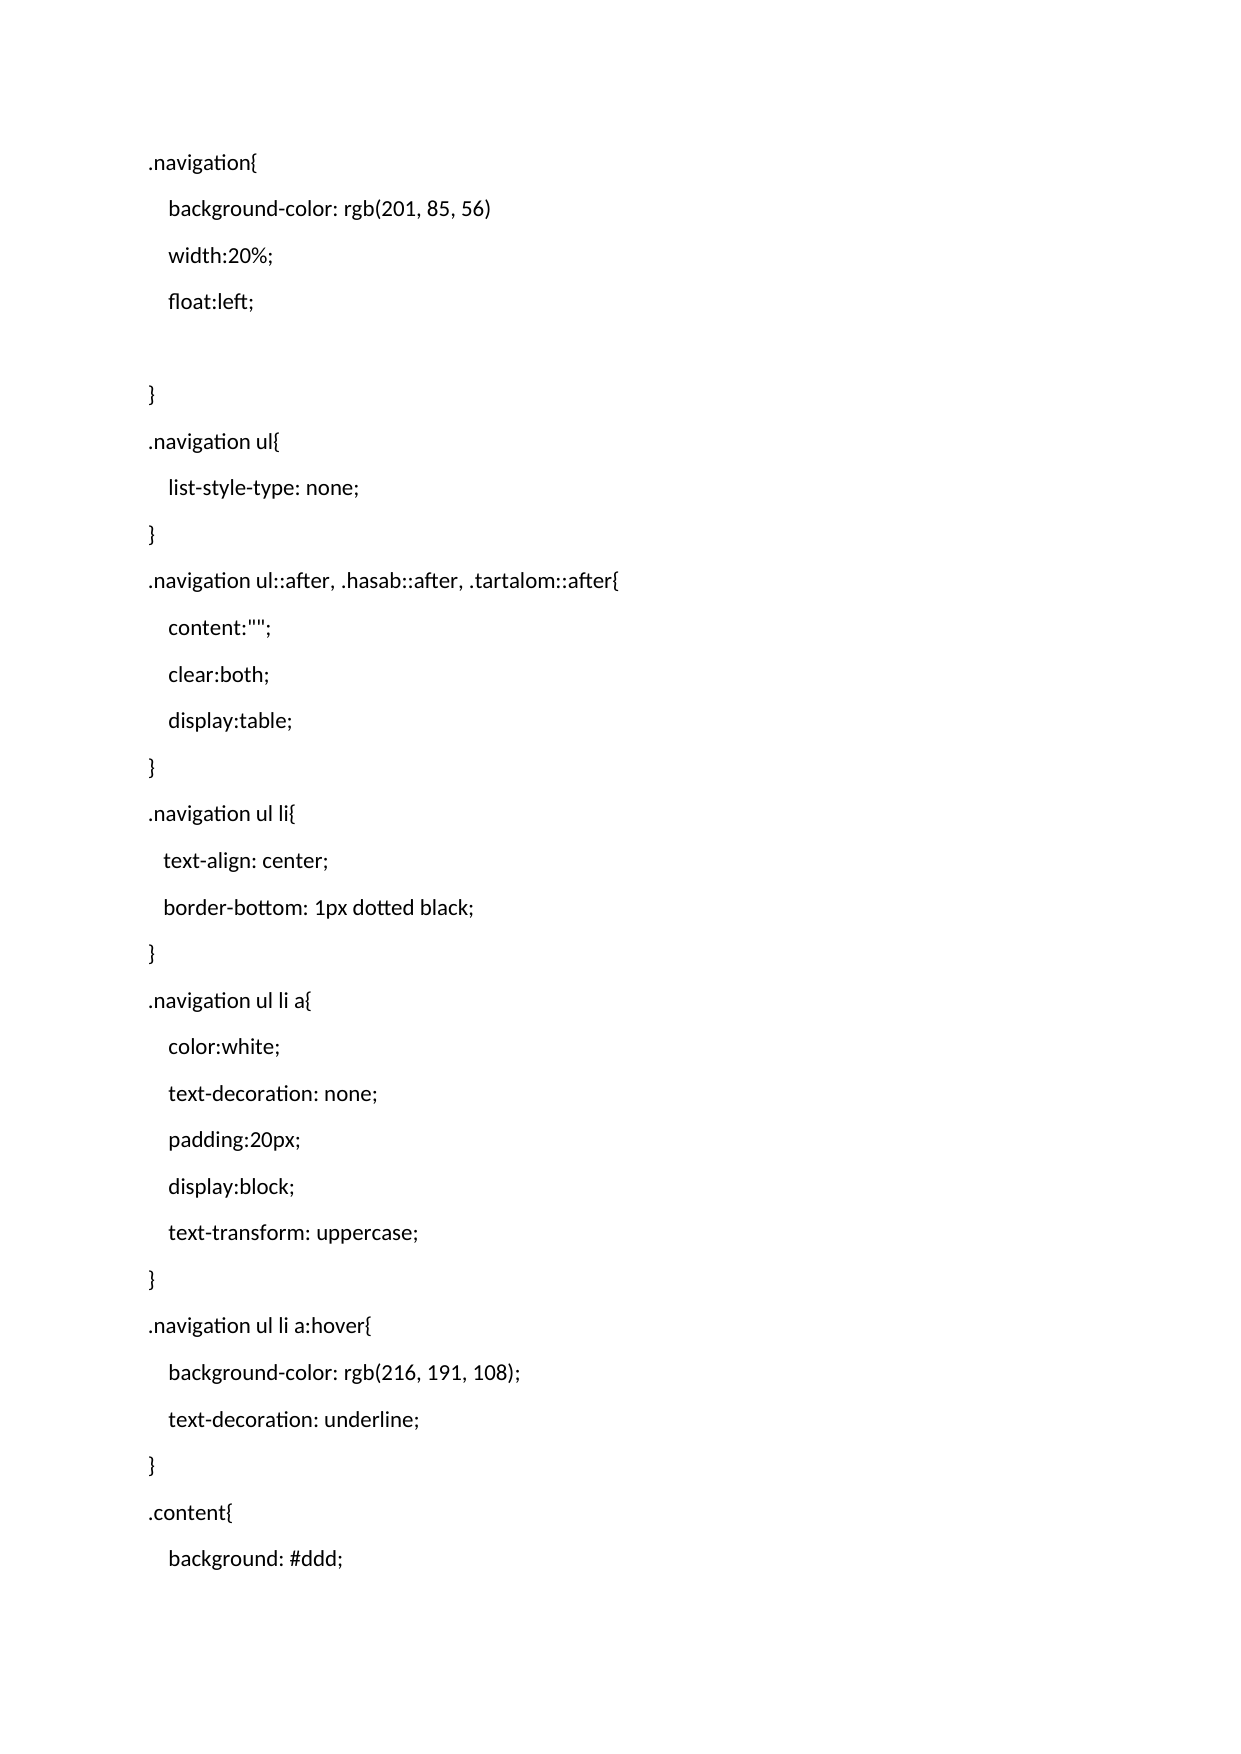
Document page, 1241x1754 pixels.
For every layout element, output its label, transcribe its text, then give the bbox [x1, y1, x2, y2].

text .content{ [148, 1498, 1093, 1526]
text border-bottom: 1px dotted black; [148, 893, 1093, 921]
text background: #ddd; [148, 1544, 1093, 1572]
text background-color: rgb(216, 191, 108); [148, 1358, 1093, 1386]
text .navigation{ [148, 148, 1093, 176]
text float:left; [148, 287, 1093, 315]
text .navigation ul::after, .hasab::after, .tartalom::after{ [148, 567, 1093, 595]
text content:""; [148, 613, 1093, 641]
text clear:both; [148, 660, 1093, 688]
text text-transform: uppercase; [148, 1218, 1093, 1247]
text display:table; [148, 706, 1093, 734]
text .navigation ul li a:hover{ [148, 1312, 1093, 1340]
text } [148, 939, 1093, 967]
text width:20%; [148, 241, 1093, 269]
text .navigation ul{ [148, 427, 1093, 455]
text .navigation ul li{ [148, 799, 1093, 827]
text } [148, 380, 1093, 408]
text } [148, 1451, 1093, 1479]
text text-align: center; [148, 846, 1093, 874]
text text-decoration: underline; [148, 1405, 1093, 1433]
text background-color: rgb(201, 85, 56) [148, 194, 1093, 222]
text } [148, 1265, 1093, 1293]
text display:block; [148, 1172, 1093, 1200]
text } [148, 753, 1093, 781]
text list-style-type: none; [148, 473, 1093, 502]
text padding:20px; [148, 1125, 1093, 1153]
text .navigation ul li a{ [148, 986, 1093, 1014]
text color:white; [148, 1032, 1093, 1060]
text } [148, 520, 1093, 548]
text text-decoration: none; [148, 1079, 1093, 1107]
